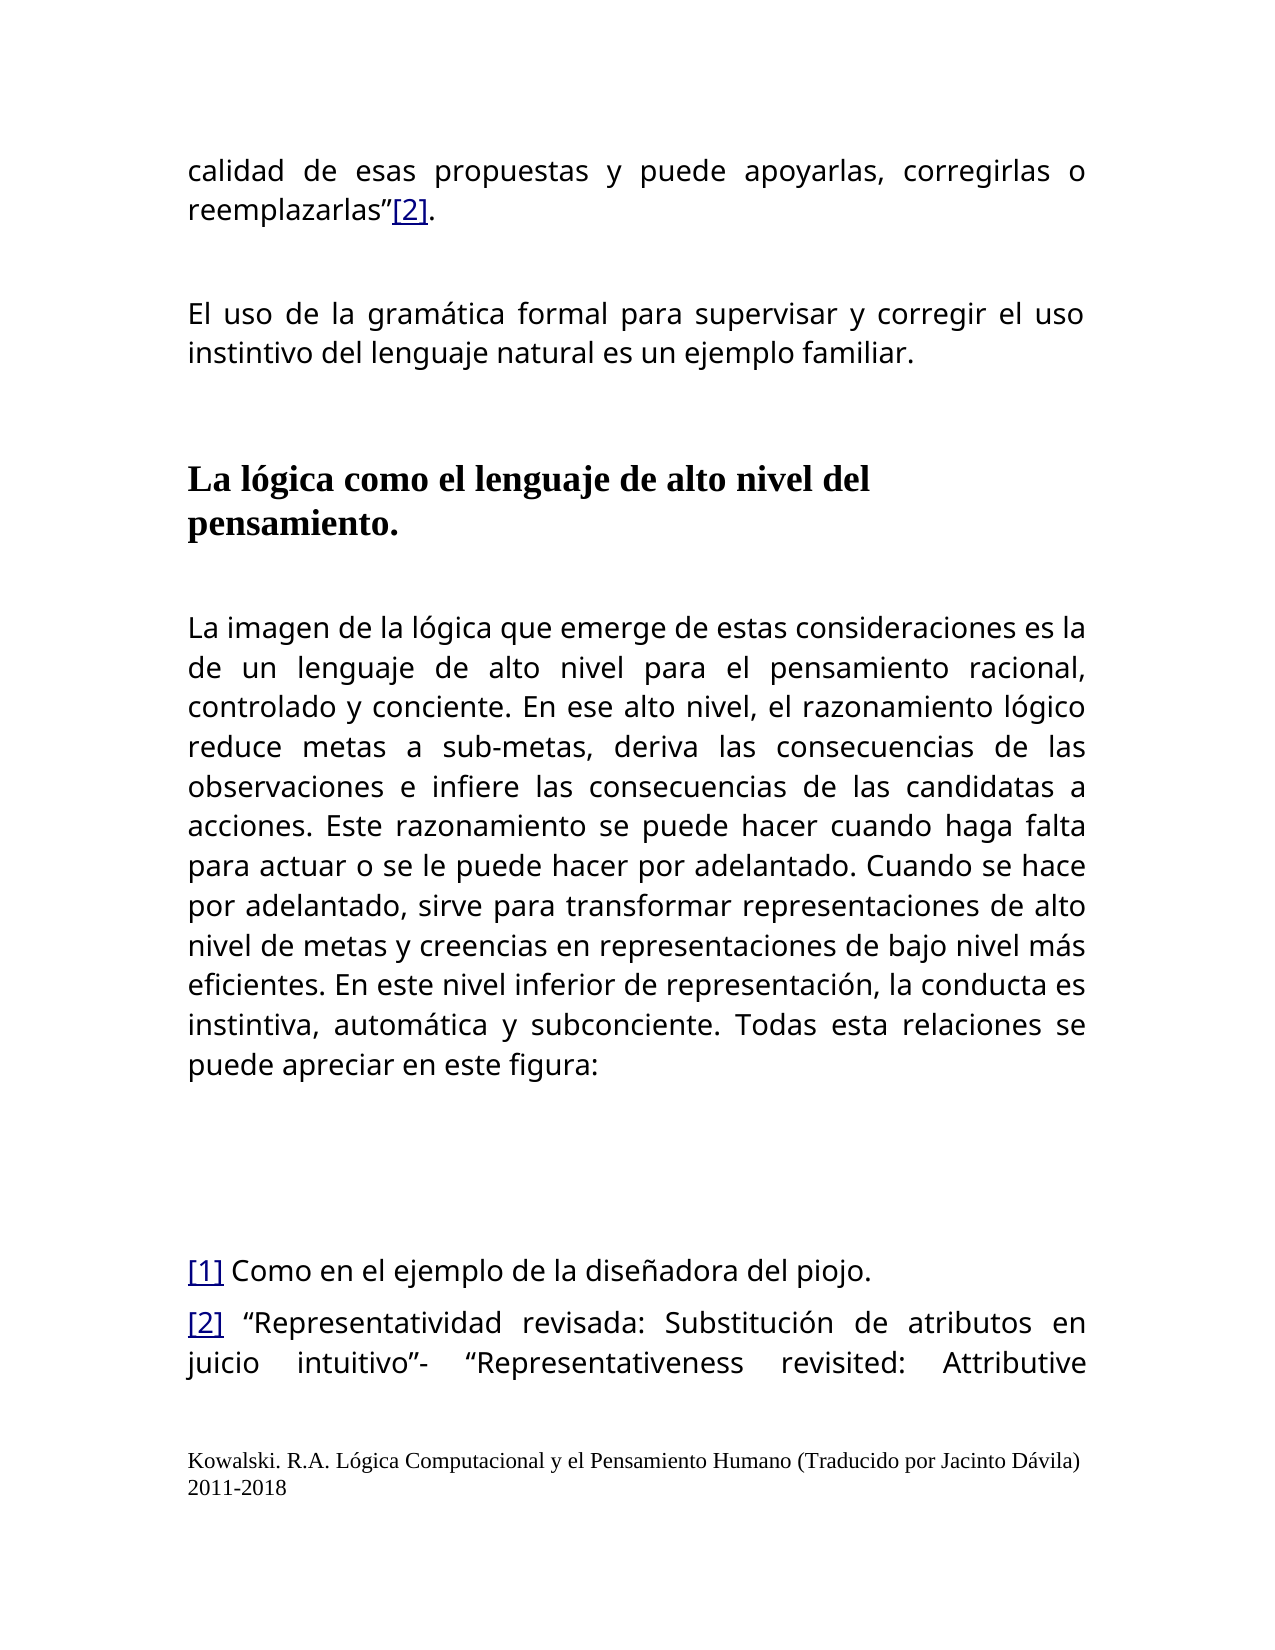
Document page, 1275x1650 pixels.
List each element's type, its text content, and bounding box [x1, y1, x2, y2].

text [2] “Representatividad revisada: Substitución de atributos en juicio intuitivo”- “Representativeness revisited: Attributive [187, 1302, 1087, 1382]
subtitle La lógica como el lenguaje de alto nivel del pensamiento. [187, 457, 1087, 543]
text El uso de la gramática formal para supervisar y corregir el uso instintivo del lenguaje natural es un ejemplo familiar. [187, 293, 1086, 372]
text calidad de esas propuestas y puede apoyarlas, corregirlas o reemplazarlas”[2]. [187, 150, 1087, 229]
text [1] Como en el ejemplo de la diseñadora del piojo. [187, 1251, 1087, 1290]
text La imagen de la lógica que emerge de estas consideraciones es la de un lenguaje de alto nivel para el pensamiento racional, controlado y conciente. En ese alto nivel, el razonamiento lógico reduce metas a sub-metas, deriva las consecuencias de las observaciones e infiere las consecuencias de las candidatas a acciones. Este razonamiento se puede hacer cuando haga falta para actuar o se le puede hacer por adelantado. Cuando se hace por adelantado, sirve para transformar representaciones de alto nivel de metas y creencias en representaciones de bajo nivel más eficientes. En este nivel inferior de representación, la conducta es instintiva, automática y subconciente. Todas esta relaciones se puede apreciar en este figura: [187, 607, 1087, 1083]
